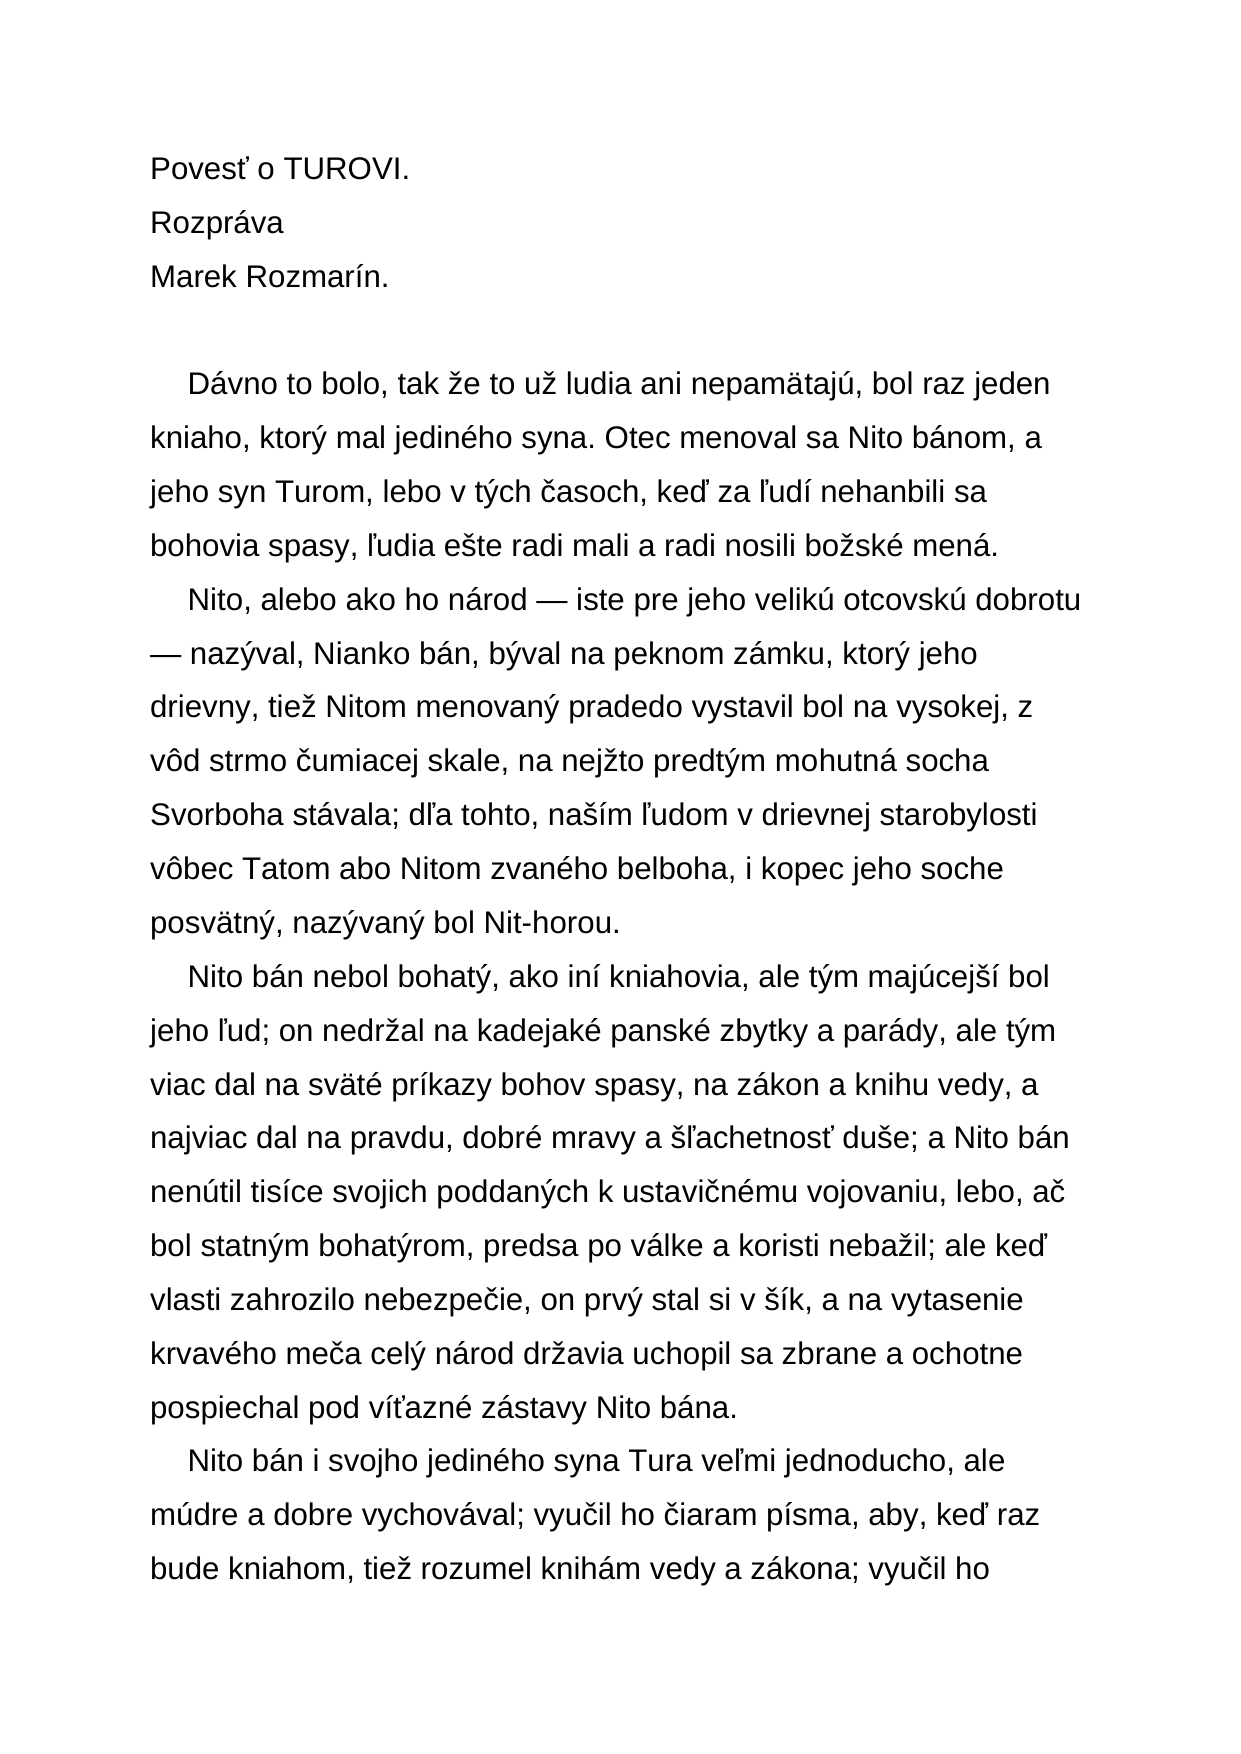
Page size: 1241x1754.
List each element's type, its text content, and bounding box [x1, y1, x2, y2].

subtitle Marek Rozmarín. [150, 258, 1091, 294]
text Nito, alebo ako ho národ — iste pre jeho velikú otcovskú dobrotu — nazýval, Nianko bán, býval na peknom zámku, ktorý jeho drievny, tiež Nitom menovaný pradedo vystavil bol na vysokej, z vôd strmo čumiacej skale, na nejžto predtým mo­hutná socha Svorboha stávala; dľa tohto, naším ľudom v drievnej starobylosti vôbec Tatom abo Nitom zvaného belboha, i kopec jeho soche posvätný, nazý­vaný bol Nit-horou. [150, 581, 1091, 940]
subtitle Povesť o TUROVI. [150, 150, 1091, 186]
text Nito bán nebol bohatý, ako iní kniahovia, ale tým majúcejší bol jeho ľud; on nedržal na kadejaké panské zbytky a parády, ale tým viac dal na sväté príkazy bohov spasy, na zákon a knihu vedy, a naj­viac dal na pravdu, dobré mravy a šľachetnosť duše; a Nito bán nenútil tisíce svojich poddaných k usta­vičnému vojovaniu, lebo, ač bol statným bohatýrom, predsa po válke a koristi nebažil; ale keď vlasti zahrozilo nebezpečie, on prvý stal si v šík, a na vy­tasenie krvavého meča celý národ državia uchopil sa zbrane a ochotne pospiechal pod víťazné zástavy Nito bána. [150, 958, 1091, 1424]
text Nito bán i svojho jediného syna Tura veľmi jednoducho, ale múdre a dobre vychovával; vyučil ho čiaram písma, aby, keď raz bude kniahom, tiež rozumel knihám vedy a zákona; vyučil ho [150, 1442, 1091, 1586]
text Rozpráva [150, 204, 1091, 240]
text Dávno to bolo, tak že to už ludia ani nepamä­tajú, bol raz jeden kniaho, ktorý mal jediného syna. Otec menoval sa Nito bánom, a jeho syn Turom, lebo v tých časoch, keď za ľudí nehanbili sa bohovia spasy, ľudia ešte radi mali a radi nosili božské mená. [150, 365, 1091, 563]
